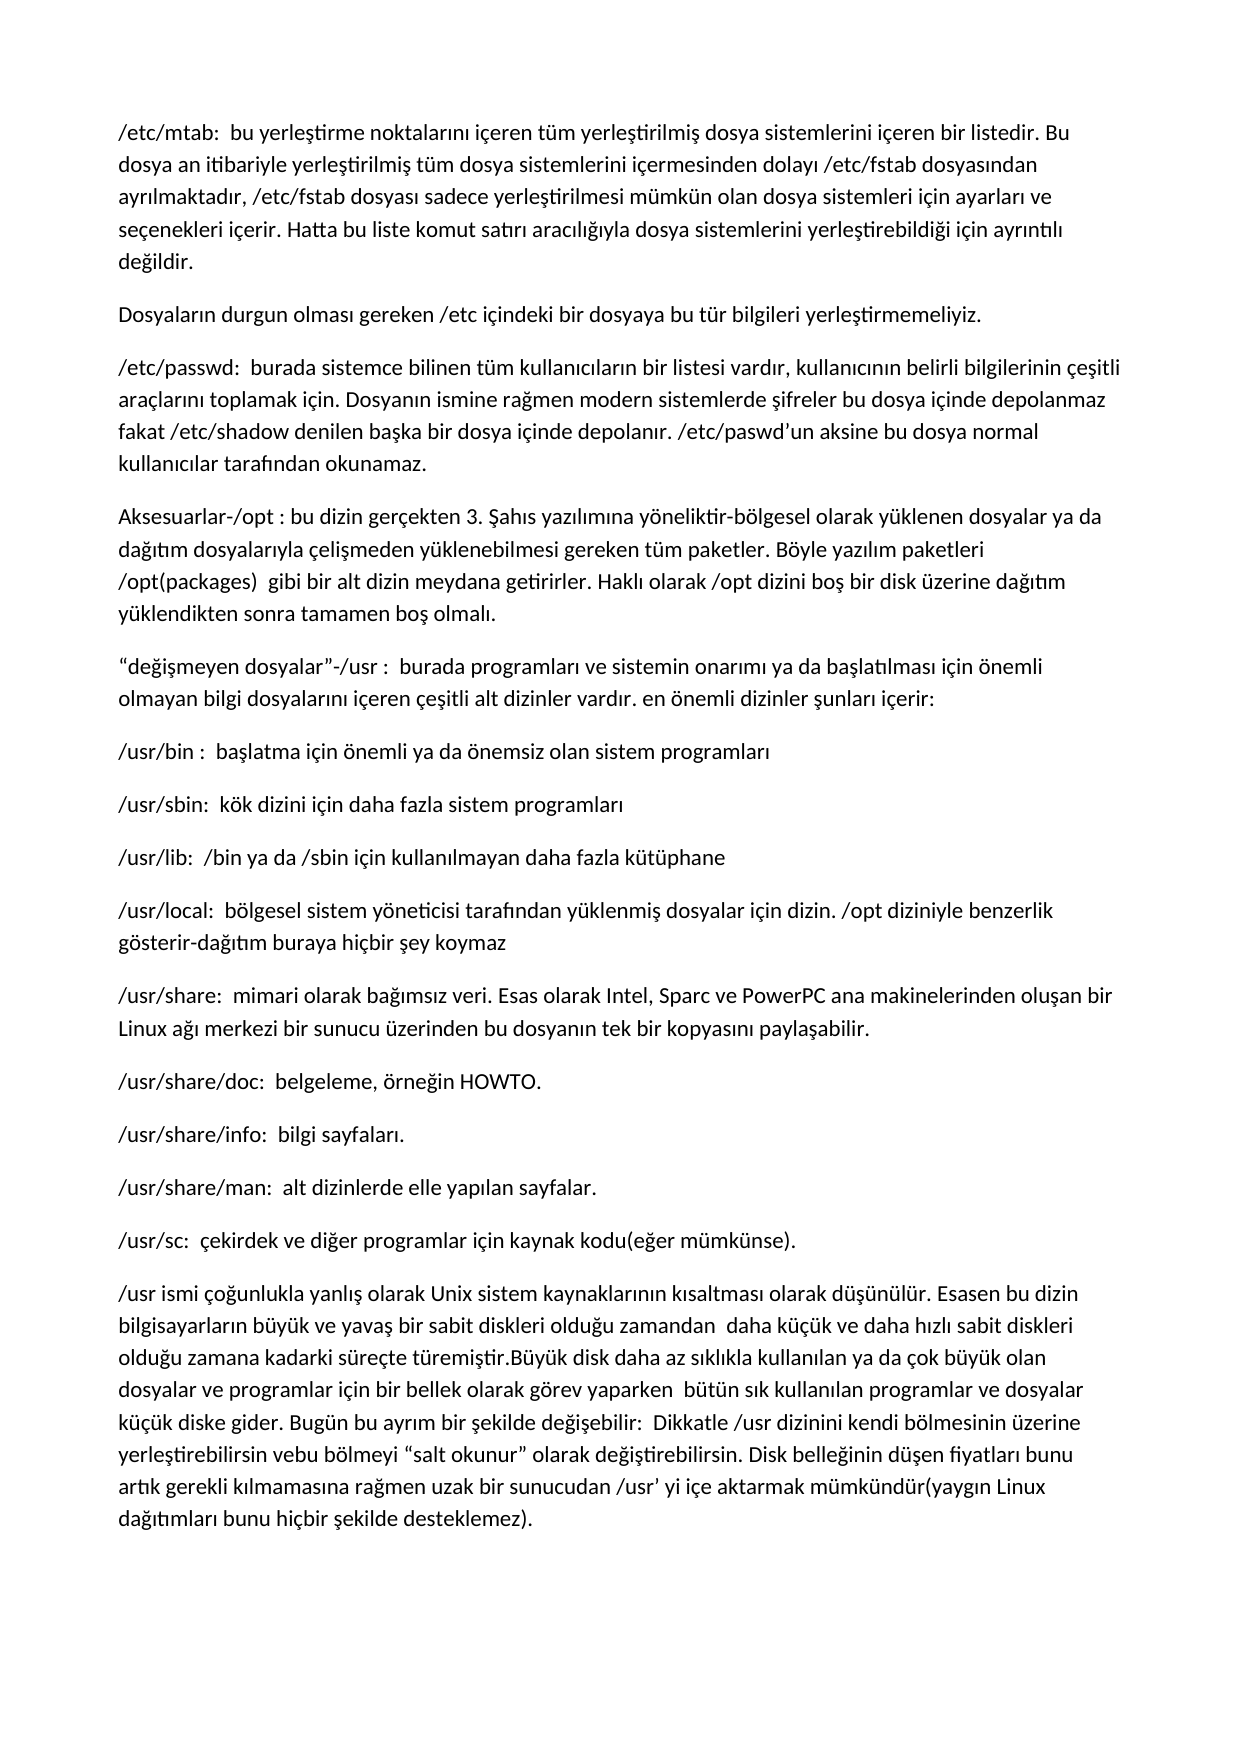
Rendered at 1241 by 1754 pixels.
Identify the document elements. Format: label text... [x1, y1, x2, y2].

text /etc/mtab: bu yerleştirme noktalarını içeren tüm yerleştirilmiş dosya sistemlerini içeren bir listedir. Bu dosya an itibariyle yerleştirilmiş tüm dosya sistemlerini içermesinden dolayı /etc/fstab dosyasından ayrılmaktadır, /etc/fstab dosyası sadece yerleştirilmesi mümkün olan dosya sistemleri için ayarları ve seçenekleri içerir. Hatta bu liste komut satırı aracılığıyla dosya sistemlerini yerleştirebildiği için ayrıntılı değildir. [118, 118, 1122, 275]
text /usr/sc: çekirdek ve diğer programlar için kaynak kodu(eğer mümkünse). [118, 1226, 1122, 1254]
text /usr ismi çoğunlukla yanlış olarak Unix sistem kaynaklarının kısaltması olarak düşünülür. Esasen bu dizin bilgisayarların büyük ve yavaş bir sabit diskleri olduğu zamandan daha küçük ve daha hızlı sabit diskleri olduğu zamana kadarki süreçte türemiştir.Büyük disk daha az sıklıkla kullanılan ya da çok büyük olan dosyalar ve programlar için bir bellek olarak görev yaparken bütün sık kullanılan programlar ve dosyalar küçük diske gider. Bugün bu ayrım bir şekilde değişebilir: Dikkatle /usr dizinini kendi bölmesinin üzerine yerleştirebilirsin vebu bölmeyi “salt okunur” olarak değiştirebilirsin. Disk belleğinin düşen fiyatları bunu artık gerekli kılmamasına rağmen uzak bir sunucudan /usr’ yi içe aktarmak mümkündür(yaygın Linux dağıtımları bunu hiçbir şekilde desteklemez). [118, 1279, 1122, 1532]
text /usr/bin : başlatma için önemli ya da önemsiz olan sistem programları [118, 737, 1122, 765]
text /usr/share/info: bilgi sayfaları. [118, 1120, 1122, 1148]
text /usr/local: bölgesel sistem yöneticisi tarafından yüklenmiş dosyalar için dizin. /opt diziniyle benzerlik gösterir-dağıtım buraya hiçbir şey koymaz [118, 896, 1122, 957]
text “değişmeyen dosyalar”-/usr : burada programları ve sistemin onarımı ya da başlatılması için önemli olmayan bilgi dosyalarını içeren çeşitli alt dizinler vardır. en önemli dizinler şunları içerir: [118, 652, 1122, 712]
text /usr/lib: /bin ya da /sbin için kullanılmayan daha fazla kütüphane [118, 843, 1122, 871]
text /etc/passwd: burada sistemce bilinen tüm kullanıcıların bir listesi vardır, kullanıcının belirli bilgilerinin çeşitli araçlarını toplamak için. Dosyanın ismine rağmen modern sistemlerde şifreler bu dosya içinde depolanmaz fakat /etc/shadow denilen başka bir dosya içinde depolanır. /etc/paswd’un aksine bu dosya normal kullanıcılar tarafından okunamaz. [118, 353, 1122, 477]
text /usr/share: mimari olarak bağımsız veri. Esas olarak Intel, Sparc ve PowerPC ana makinelerinden oluşan bir Linux ağı merkezi bir sunucu üzerinden bu dosyanın tek bir kopyasını paylaşabilir. [118, 982, 1122, 1042]
text Aksesuarlar-/opt : bu dizin gerçekten 3. Şahıs yazılımına yöneliktir-bölgesel olarak yüklenen dosyalar ya da dağıtım dosyalarıyla çelişmeden yüklenebilmesi gereken tüm paketler. Böyle yazılım paketleri /opt(packages) gibi bir alt dizin meydana getirirler. Haklı olarak /opt dizini boş bir disk üzerine dağıtım yüklendikten sonra tamamen boş olmalı. [118, 502, 1122, 627]
text Dosyaların durgun olması gereken /etc içindeki bir dosyaya bu tür bilgileri yerleştirmemeliyiz. [118, 300, 1122, 328]
text /usr/share/man: alt dizinlerde elle yapılan sayfalar. [118, 1173, 1122, 1201]
text /usr/sbin: kök dizini için daha fazla sistem programları [118, 790, 1122, 818]
text /usr/share/doc: belgeleme, örneğin HOWTO. [118, 1067, 1122, 1095]
